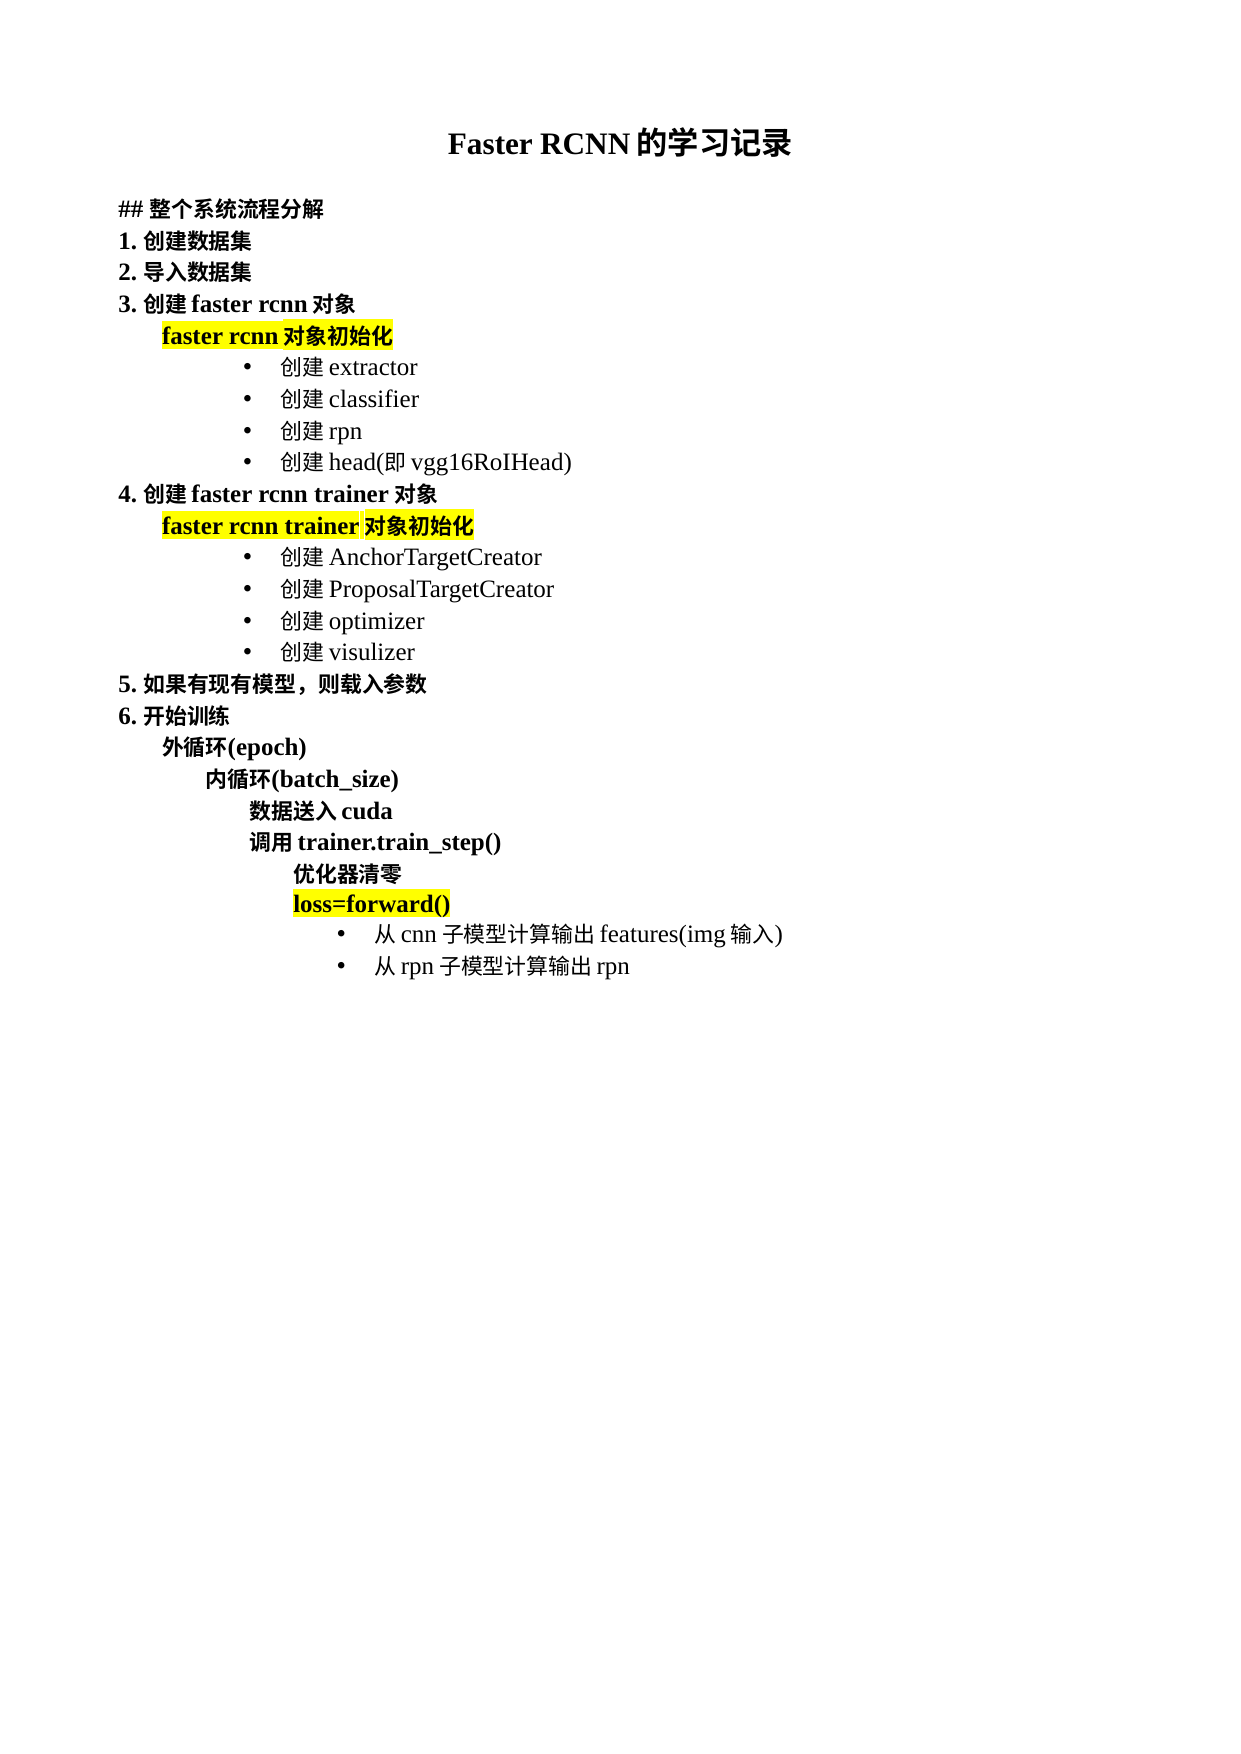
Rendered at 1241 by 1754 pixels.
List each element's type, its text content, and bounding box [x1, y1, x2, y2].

list 创建head(即vgg16RoIHead) [243, 445, 1122, 477]
text ## 整个系统流程分解 [118, 192, 1122, 224]
list 创建optimizer [243, 604, 1122, 635]
text 5. 如果有现有模型，则载入参数 [118, 667, 1122, 699]
list 创建visulizer [243, 635, 1122, 667]
list 创建AnchorTargetCreator [243, 540, 1122, 572]
list 从cnn子模型计算输出features(img输入) [337, 917, 1122, 949]
list 创建ProposalTargetCreator [243, 572, 1122, 604]
list 创建rpn [243, 414, 1122, 445]
text 3. 创建faster rcnn对象 [118, 287, 1122, 319]
text loss=forward() [118, 889, 1122, 917]
list 创建classifier [243, 382, 1122, 414]
text 6. 开始训练 [118, 699, 1122, 730]
text 1. 创建数据集 [118, 224, 1122, 255]
text 内循环(batch_size) [118, 762, 1122, 794]
text 2. 导入数据集 [118, 255, 1122, 287]
text 优化器清零 [118, 857, 1122, 889]
text 外循环(epoch) [118, 730, 1122, 762]
text 调用trainer.train_step() [118, 825, 1122, 857]
text 4. 创建faster rcnn trainer对象 [118, 477, 1122, 509]
text faster rcnn对象初始化 [118, 319, 1122, 350]
text Faster RCNN的学习记录 [118, 118, 1122, 163]
text 数据送入cuda [118, 794, 1122, 825]
list 从rpn子模型计算输出rpn [337, 949, 1122, 981]
list 创建extractor [243, 350, 1122, 382]
text faster rcnn trainer对象初始化 [118, 509, 1122, 540]
